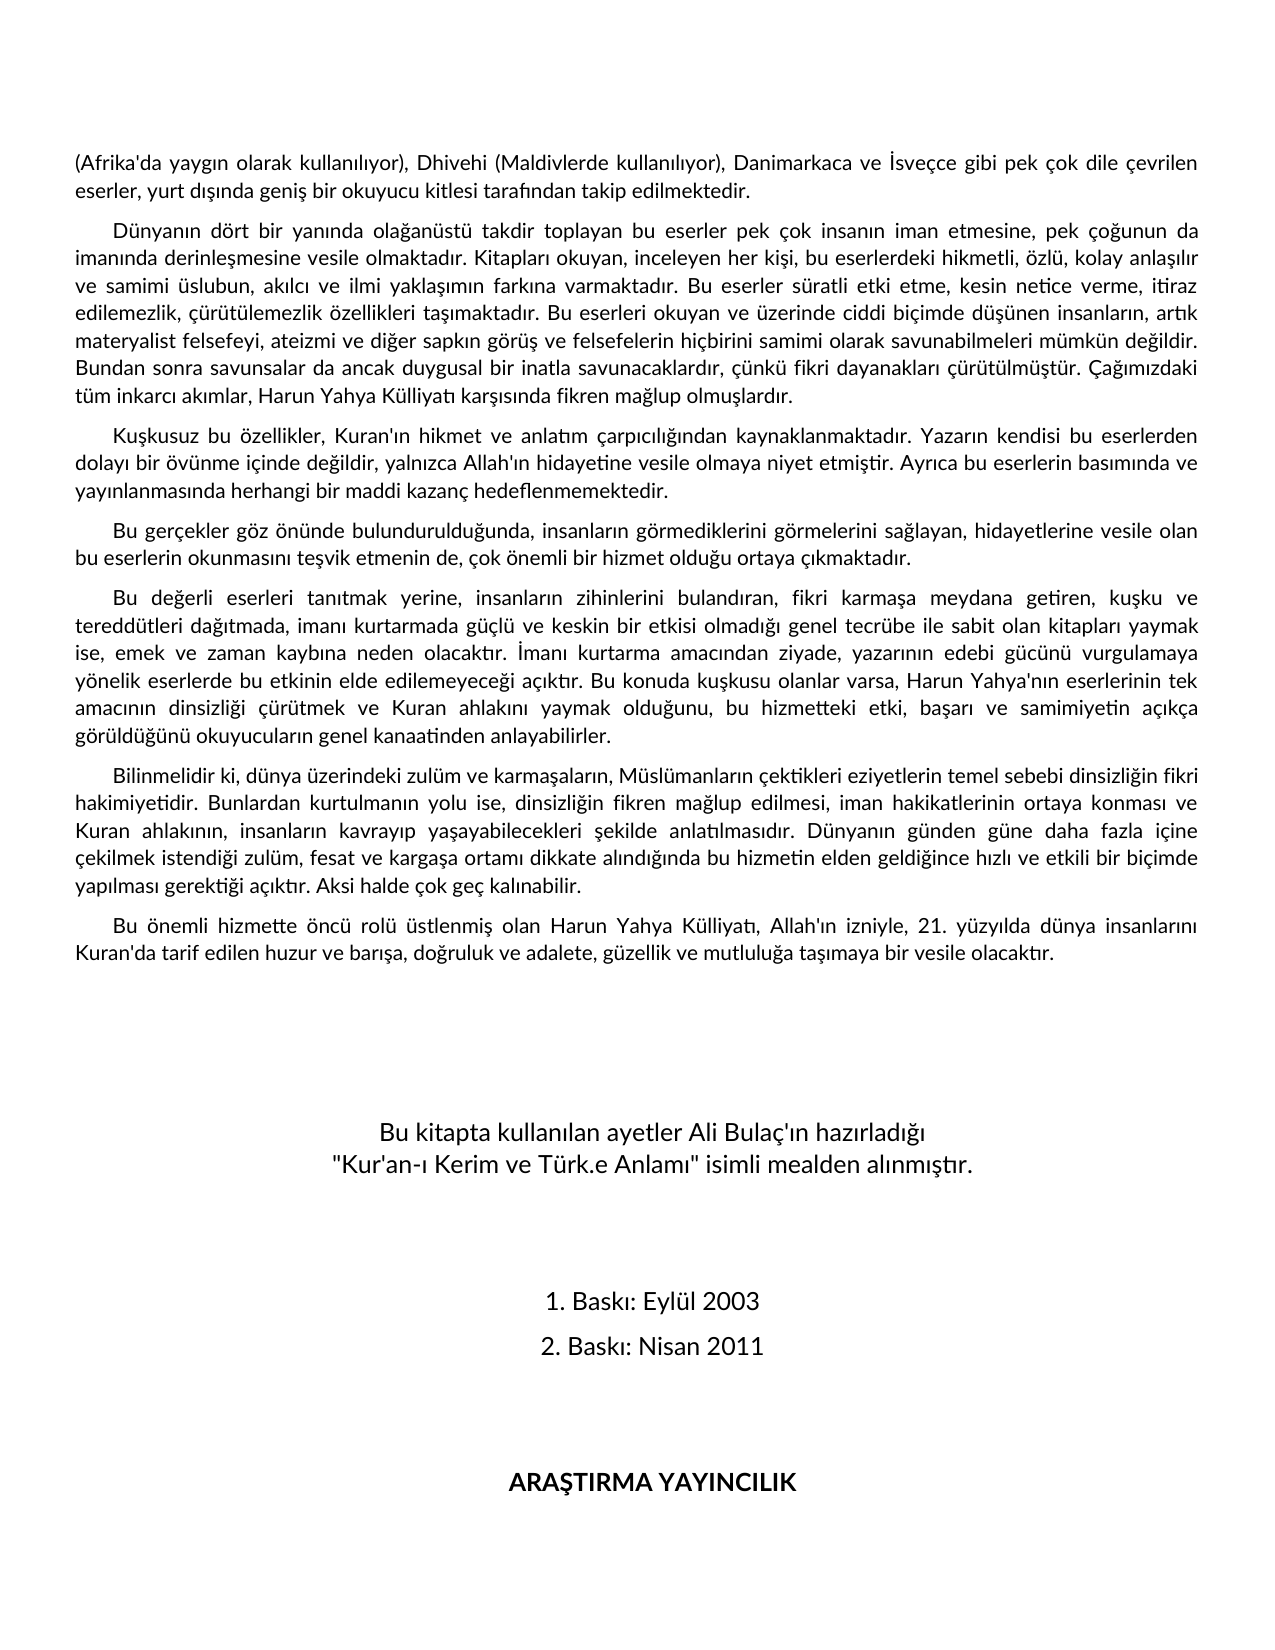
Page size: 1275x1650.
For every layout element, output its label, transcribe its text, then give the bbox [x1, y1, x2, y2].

text 2. Baskı: Nisan 2011 [127, 1331, 1177, 1361]
text Bu önemli hizmette öncü rolü üstlenmiş olan Harun Yahya Külliyatı, Allah'ın izniyle, 21. yüzyılda dünya insanlarını Kuran'da tarif edilen huzur ve barışa, doğruluk ve adalete, güzellik ve mutluluğa taşımaya bir vesile olacaktır. [75, 912, 1200, 965]
text Bu değerli eserleri tanıtmak yerine, insanların zihinlerini bulandıran, fikri karmaşa meydana getiren, kuşku ve tereddütleri dağıtmada, imanı kurtarmada güçlü ve keskin bir etkisi olmadığı genel tecrübe ile sabit olan kitapları yaymak ise, emek ve zaman kaybına neden olacaktır. İmanı kurtarma amacından ziyade, yazarının edebi gücünü vurgulamaya yönelik eserlerde bu etkinin elde edilemeyeceği açıktır. Bu konuda kuşkusu olanlar varsa, Harun Yahya'nın eserlerinin tek amacının dinsizliği çürütmek ve Kuran ahlakını yaymak olduğunu, bu hizmetteki etki, başarı ve samimiyetin açıkça görüldüğünü okuyucuların genel kanaatinden anlayabilirler. [75, 585, 1200, 747]
text Kuşkusuz bu özellikler, Kuran'ın hikmet ve anlatım çarpıcılığından kaynaklanmaktadır. Yazarın kendisi bu eserlerden dolayı bir övünme içinde değildir, yalnızca Allah'ın hidayetine vesile olmaya niyet etmiştir. Ayrıca bu eserlerin basımında ve yayınlanmasında herhangi bir maddi kazanç hedeflenmemektedir. [75, 422, 1200, 502]
text Bu gerçekler göz önünde bulundurulduğunda, insanların görmediklerini görmelerini sağlayan, hidayetlerine vesile olan bu eserlerin okunmasını teşvik etmenin de, çok önemli bir hizmet olduğu ortaya çıkmaktadır. [75, 517, 1200, 570]
text Bilinmelidir ki, dünya üzerindeki zulüm ve karmaşaların, Müslümanların çektikleri eziyetlerin temel sebebi dinsizliğin fikri hakimiyetidir. Bunlardan kurtulmanın yolu ise, dinsizliğin fikren mağlup edilmesi, iman hakikatlerinin ortaya konması ve Kuran ahlakının, insanların kavrayıp yaşayabilecekleri şekilde anlatılmasıdır. Dünyanın günden güne daha fazla içine çekilmek istendiği zulüm, fesat ve kargaşa ortamı dikkate alındığında bu hizmetin elden geldiğince hızlı ve etkili bir biçimde yapılması gerektiği açıktır. Aksi halde çok geç kalınabilir. [75, 762, 1200, 897]
text ARAŞTIRMA YAYINCILIK [127, 1467, 1177, 1497]
text Bu kitapta kullanılan ayetler Ali Bulaç'ın hazırladığı "Kur'an-ı Kerim ve Türk.e Anlamı" isimli mealden alınmıştır. [127, 1116, 1177, 1179]
text Dünyanın dört bir yanında olağanüstü takdir toplayan bu eserler pek çok insanın iman etmesine, pek çoğunun da imanında derinleşmesine vesile olmaktadır. Kitapları okuyan, inceleyen her kişi, bu eserlerdeki hikmetli, özlü, kolay anlaşılır ve samimi üslubun, akılcı ve ilmi yaklaşımın farkına varmaktadır. Bu eserler süratli etki etme, kesin netice verme, itiraz edilemezlik, çürütülemezlik özellikleri taşımaktadır. Bu eserleri okuyan ve üzerinde ciddi biçimde düşünen insanların, artık materyalist felsefeyi, ateizmi ve diğer sapkın görüş ve felsefelerin hiçbirini samimi olarak savunabilmeleri mümkün değildir. Bundan sonra savunsalar da ancak duygusal bir inatla savunacaklardır, çünkü fikri dayanakları çürütülmüştür. Çağımızdaki tüm inkarcı akımlar, Harun Yahya Külliyatı karşısında fikren mağlup olmuşlardır. [75, 217, 1200, 407]
text (Afrika'da yaygın olarak kullanılıyor), Dhivehi (Maldivlerde kullanılıyor), Danimarkaca ve İsveçce gibi pek çok dile çevrilen eserler, yurt dışında geniş bir okuyucu kitlesi tarafından takip edilmektedir. [75, 150, 1200, 202]
text 1. Baskı: Eylül 2003 [127, 1285, 1177, 1315]
